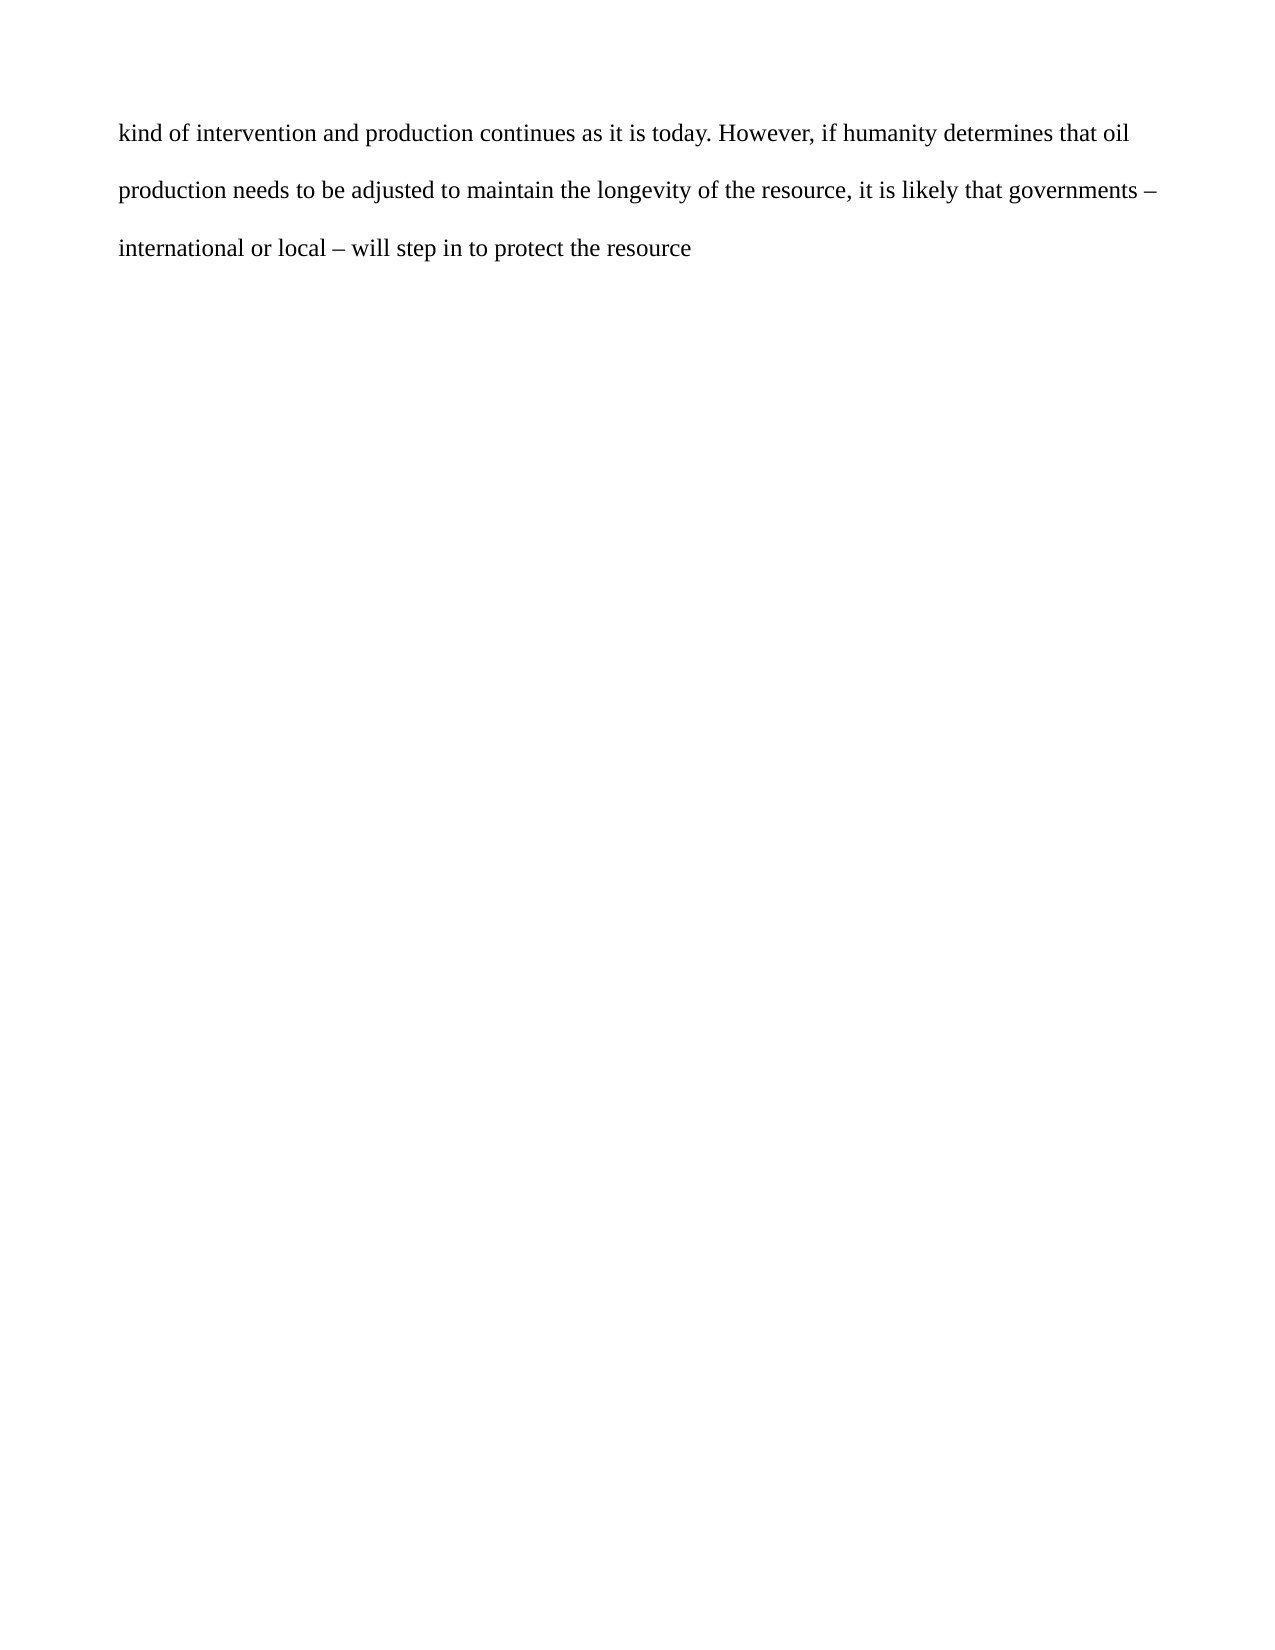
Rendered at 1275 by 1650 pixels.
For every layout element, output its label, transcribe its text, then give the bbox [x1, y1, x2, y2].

text kind of intervention and production continues as it is today. However, if humanity determines that oil production needs to be adjusted to maintain the longevity of the resource, it is likely that governments – international or local – will step in to protect the resource [118, 118, 1157, 262]
